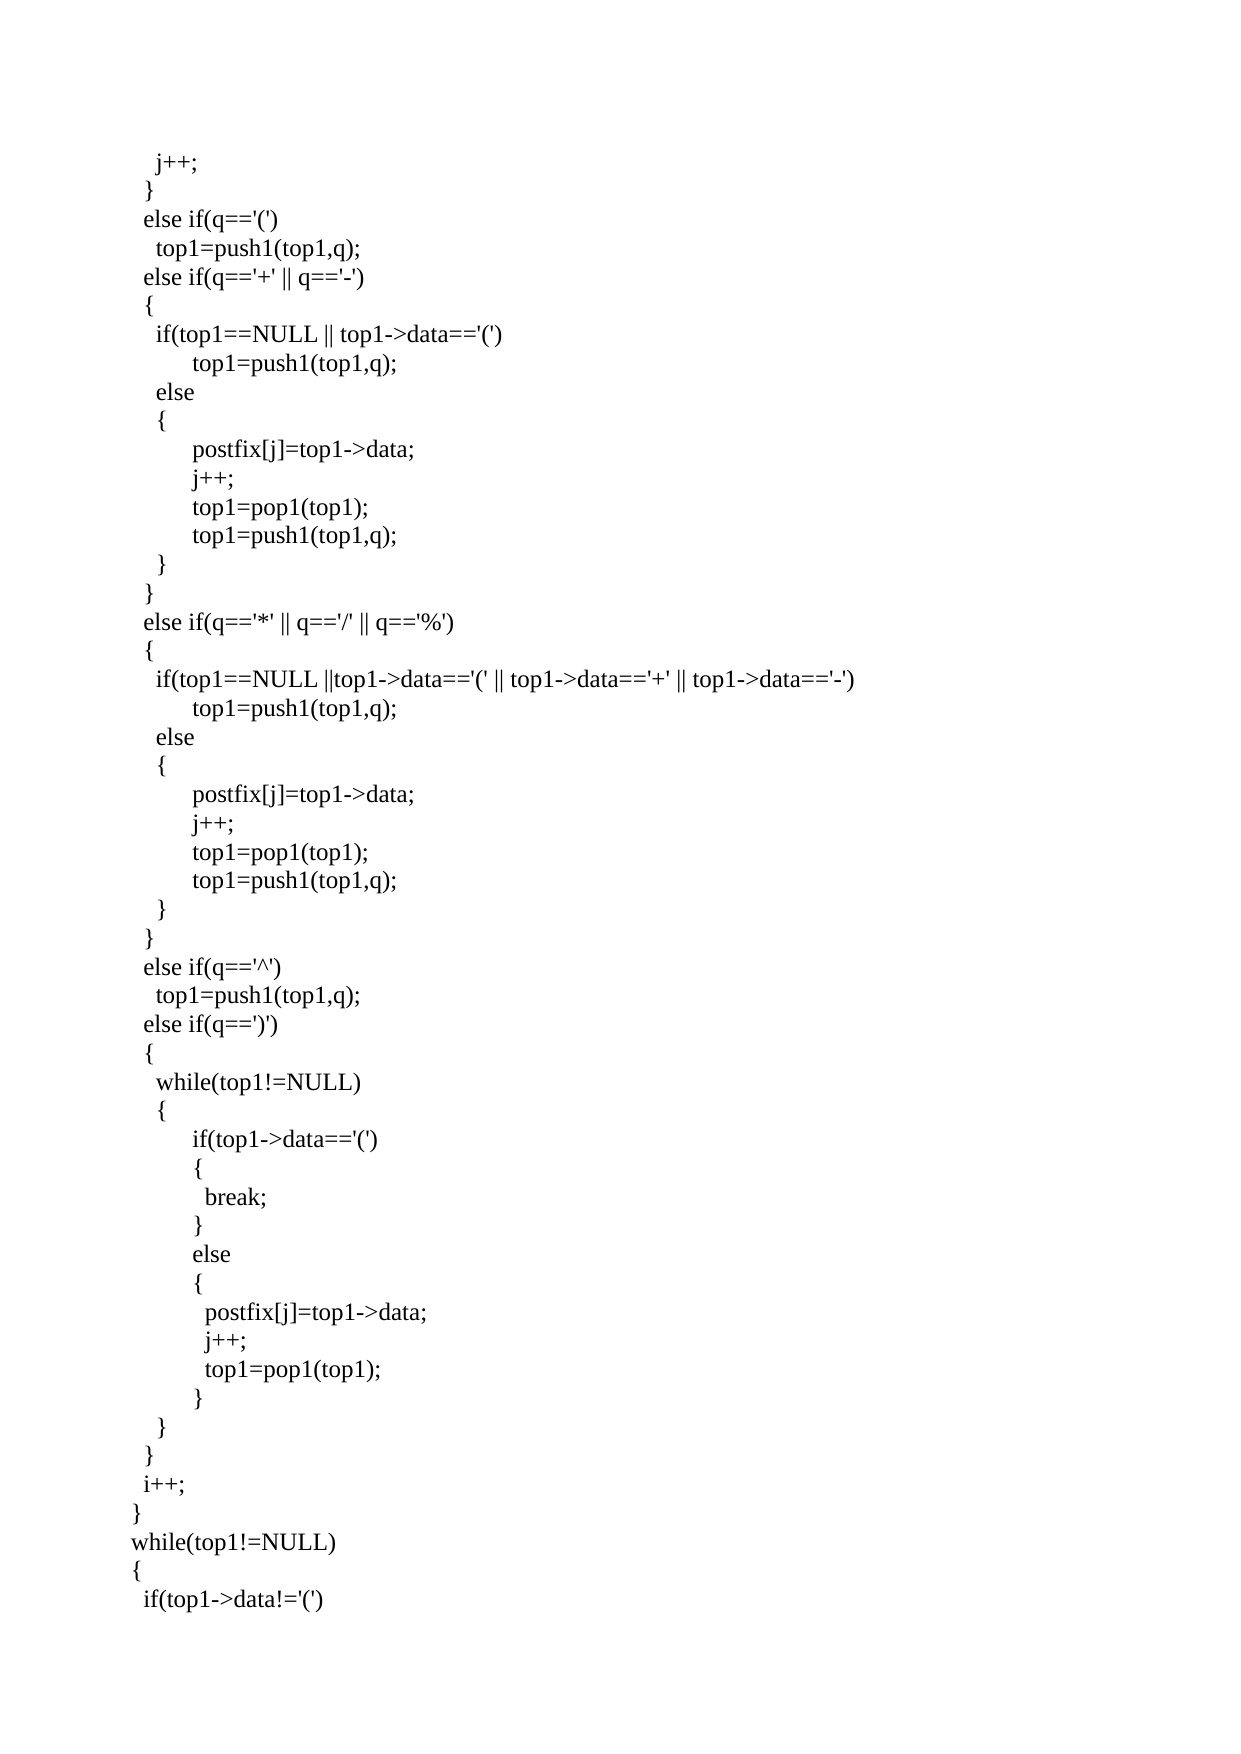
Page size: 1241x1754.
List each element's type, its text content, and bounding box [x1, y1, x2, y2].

text else [118, 722, 1122, 751]
text { [118, 291, 1122, 319]
text while(top1!=NULL) [118, 1067, 1122, 1096]
text else if(q==')') [118, 1009, 1122, 1038]
text j++; [118, 808, 1122, 837]
text { [118, 1556, 1122, 1584]
text if(top1==NULL || top1->data=='(') [118, 319, 1122, 348]
text else if(q=='(') [118, 204, 1122, 233]
text j++; [118, 463, 1122, 492]
text break; [118, 1182, 1122, 1211]
text postfix[j]=top1->data; [118, 779, 1122, 808]
text } [118, 1498, 1122, 1527]
text } [118, 1412, 1122, 1441]
text } [118, 894, 1122, 923]
text top1=pop1(top1); [118, 1354, 1122, 1383]
text postfix[j]=top1->data; [118, 434, 1122, 463]
text else [118, 377, 1122, 406]
text } [118, 1383, 1122, 1412]
text { [118, 406, 1122, 434]
text } [118, 549, 1122, 578]
text top1=push1(top1,q); [118, 348, 1122, 377]
text top1=pop1(top1); [118, 492, 1122, 521]
text top1=push1(top1,q); [118, 233, 1122, 262]
text top1=pop1(top1); [118, 837, 1122, 866]
text top1=push1(top1,q); [118, 866, 1122, 894]
text { [118, 1096, 1122, 1124]
text else [118, 1239, 1122, 1268]
text { [118, 636, 1122, 664]
text { [118, 1268, 1122, 1297]
text } [118, 923, 1122, 952]
text i++; [118, 1469, 1122, 1498]
text j++; [118, 1326, 1122, 1354]
text postfix[j]=top1->data; [118, 1297, 1122, 1326]
text { [118, 1153, 1122, 1182]
text { [118, 1038, 1122, 1067]
text else if(q=='+' || q=='-') [118, 262, 1122, 291]
text top1=push1(top1,q); [118, 981, 1122, 1009]
text } [118, 1211, 1122, 1239]
text if(top1->data=='(') [118, 1124, 1122, 1153]
text while(top1!=NULL) [118, 1527, 1122, 1556]
text else if(q=='*' || q=='/' || q=='%') [118, 607, 1122, 636]
text { [118, 751, 1122, 779]
text } [118, 1441, 1122, 1469]
text } [118, 176, 1122, 204]
text top1=push1(top1,q); [118, 521, 1122, 549]
text else if(q=='^') [118, 952, 1122, 981]
text top1=push1(top1,q); [118, 693, 1122, 722]
text } [118, 578, 1122, 607]
text if(top1==NULL ||top1->data=='(' || top1->data=='+' || top1->data=='-') [118, 664, 1122, 693]
text if(top1->data!='(') [118, 1584, 1122, 1613]
text j++; [118, 147, 1122, 176]
